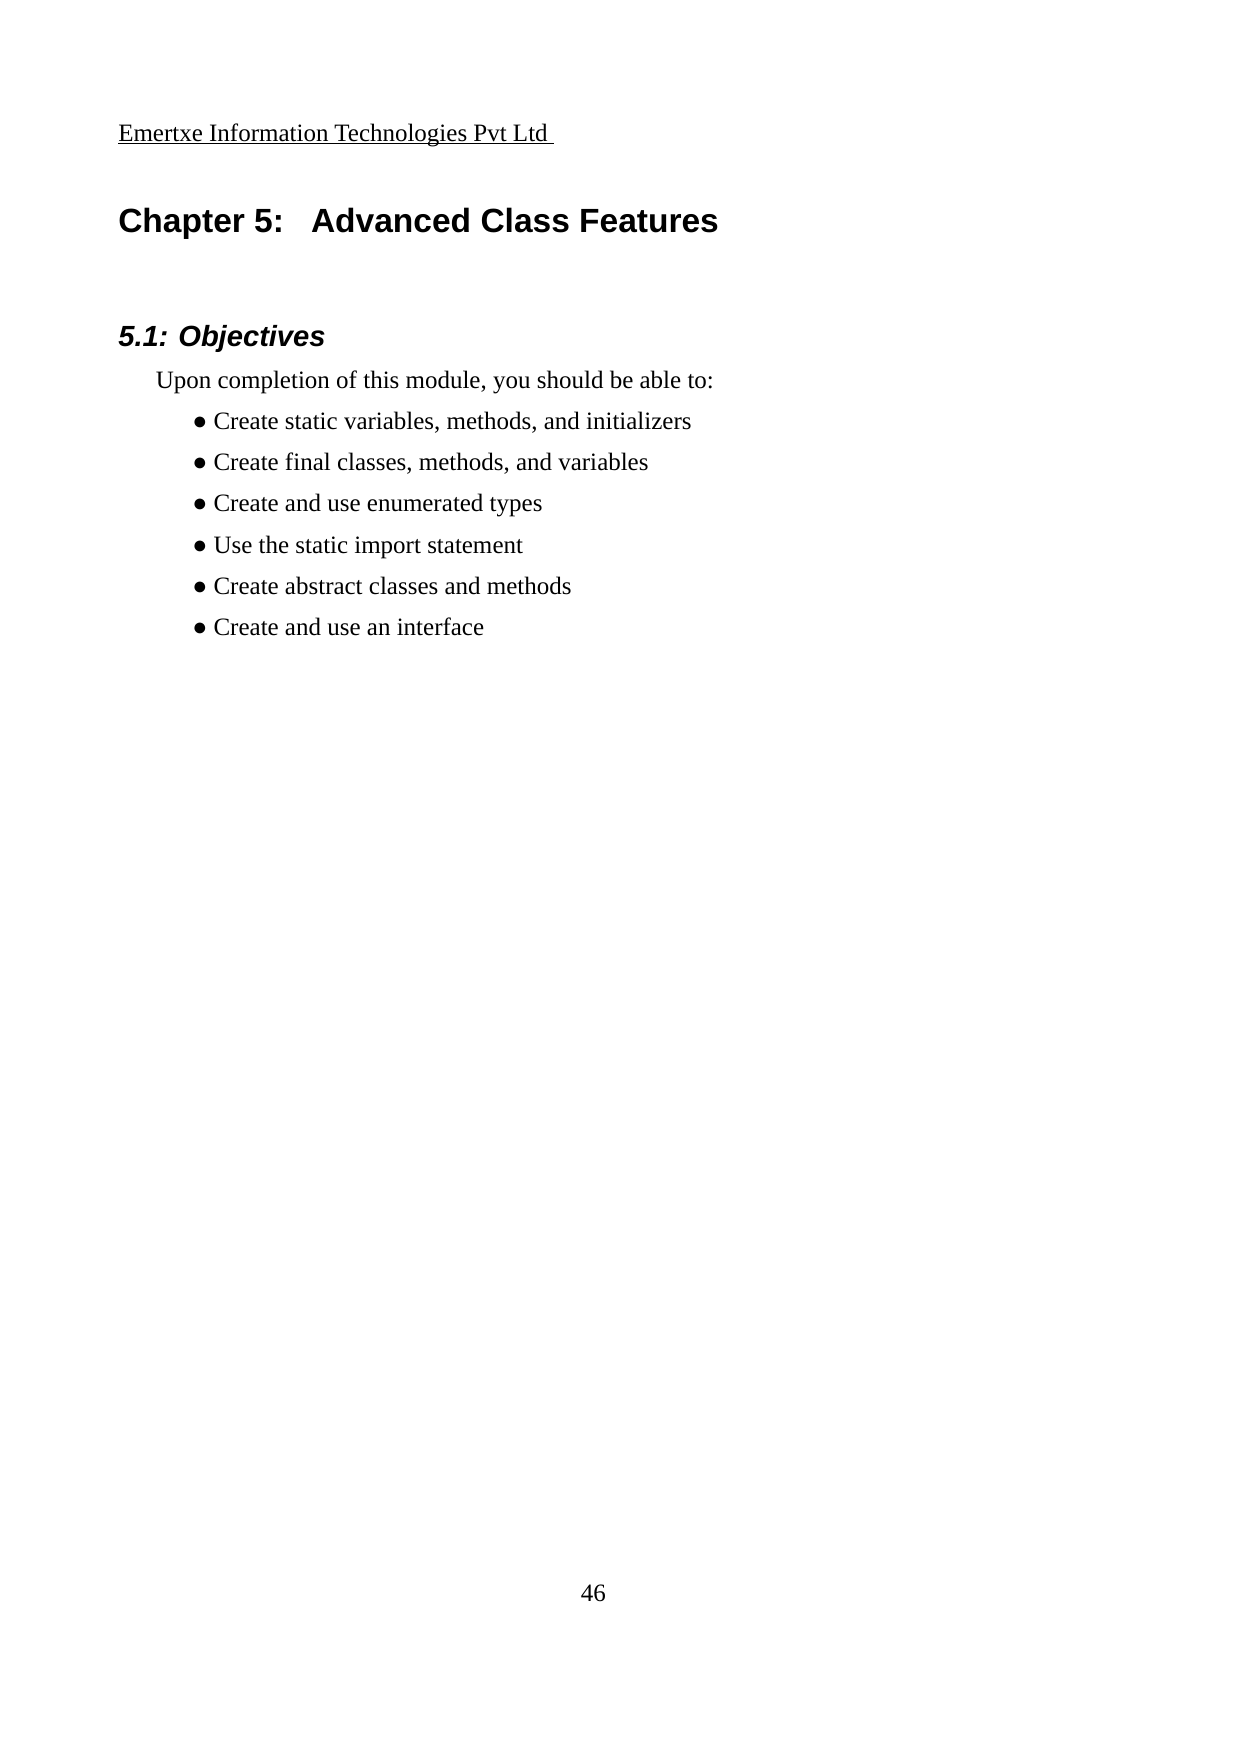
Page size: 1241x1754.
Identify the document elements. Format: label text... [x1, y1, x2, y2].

text Upon completion of this module, you should be able to: [118, 365, 1122, 393]
subtitle Advanced Class Features [118, 201, 1122, 240]
text ● Create static variables, methods, and initializers [118, 406, 1122, 435]
text ● Create abstract classes and methods [118, 571, 1122, 600]
text ● Use the static import statement [118, 530, 1122, 558]
text ● Create and use enumerated types [118, 488, 1122, 517]
text ● Create final classes, methods, and variables [118, 447, 1122, 476]
text ● Create and use an interface [118, 612, 1122, 641]
subtitle Objectives [118, 319, 1122, 352]
